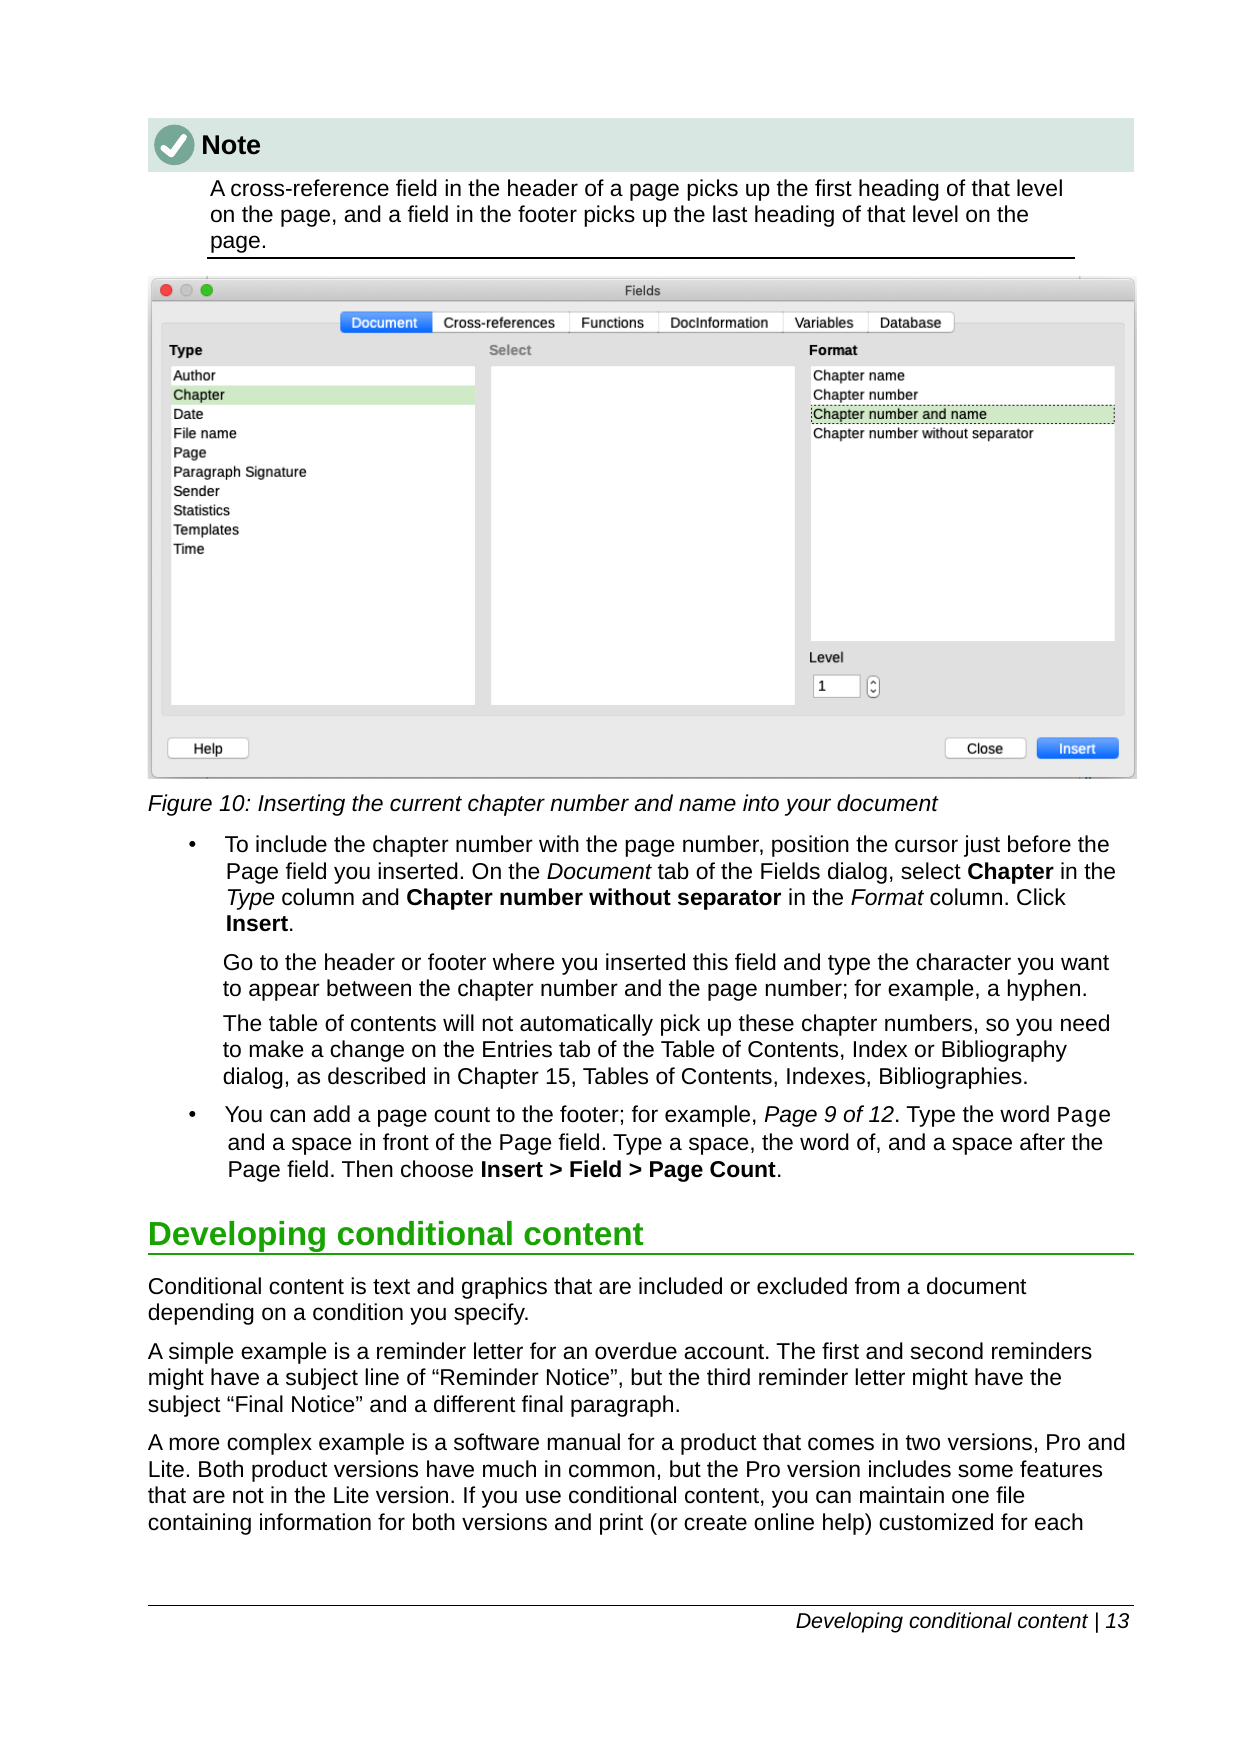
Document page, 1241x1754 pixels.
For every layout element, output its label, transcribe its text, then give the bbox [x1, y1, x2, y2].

list Go to the header or footer where you inserted this field and type the character you want to appear between the chapter number and the page number; for example, a hyphen. [223, 948, 1134, 1001]
text Figure 10: Inserting the current chapter number and name into your document [148, 790, 1137, 816]
list You can add a page count to the footer; for example, Page 9 of 12. Type the word Page and a space in front of the Page field. Type a space, the word of, and a space after the Page field. Then choose Insert > Field > Page Count. [185, 1098, 1134, 1185]
subtitle Developing conditional content [148, 1214, 1134, 1253]
list The table of contents will not automatically pick up these chapter numbers, so you need to make a change on the Entries tab of the Table of Contents, Index or Bibliography dialog, as described in Chapter 15, Tables of Contents, Indexes, Bibliographies. [223, 1010, 1134, 1089]
text A cross-reference field in the header of a page picks up the first heading of that level on the page, and a field in the footer picks up the last heading of that level on the page. [207, 172, 1075, 257]
text A simple example is a reminder letter for an overdue account. The first and second reminders might have a subject line of “Reminder Notice”, but the third reminder letter might have the subject “Final Notice” and a different final paragraph. [148, 1338, 1134, 1417]
text Conditional content is text and graphics that are included or excluded from a document depending on a condition you specify. [148, 1273, 1134, 1325]
subtitle Note [148, 118, 1134, 172]
text A more complex example is a software manual for a product that comes in two versions, Pro and Lite. Both product versions have much in common, but the Pro version includes some features that are not in the Lite version. If you use conditional content, you can maintain one file containing information for both versions and print (or create online help) customized for each [148, 1429, 1134, 1535]
list To include the chapter number with the page number, position the cursor just before the Page field you inserted. On the Document tab of the Fields dialog, select Chapter in the Type column and Chapter number without separator in the Format column. Click Insert. [185, 828, 1134, 940]
picture [147, 276, 1137, 779]
